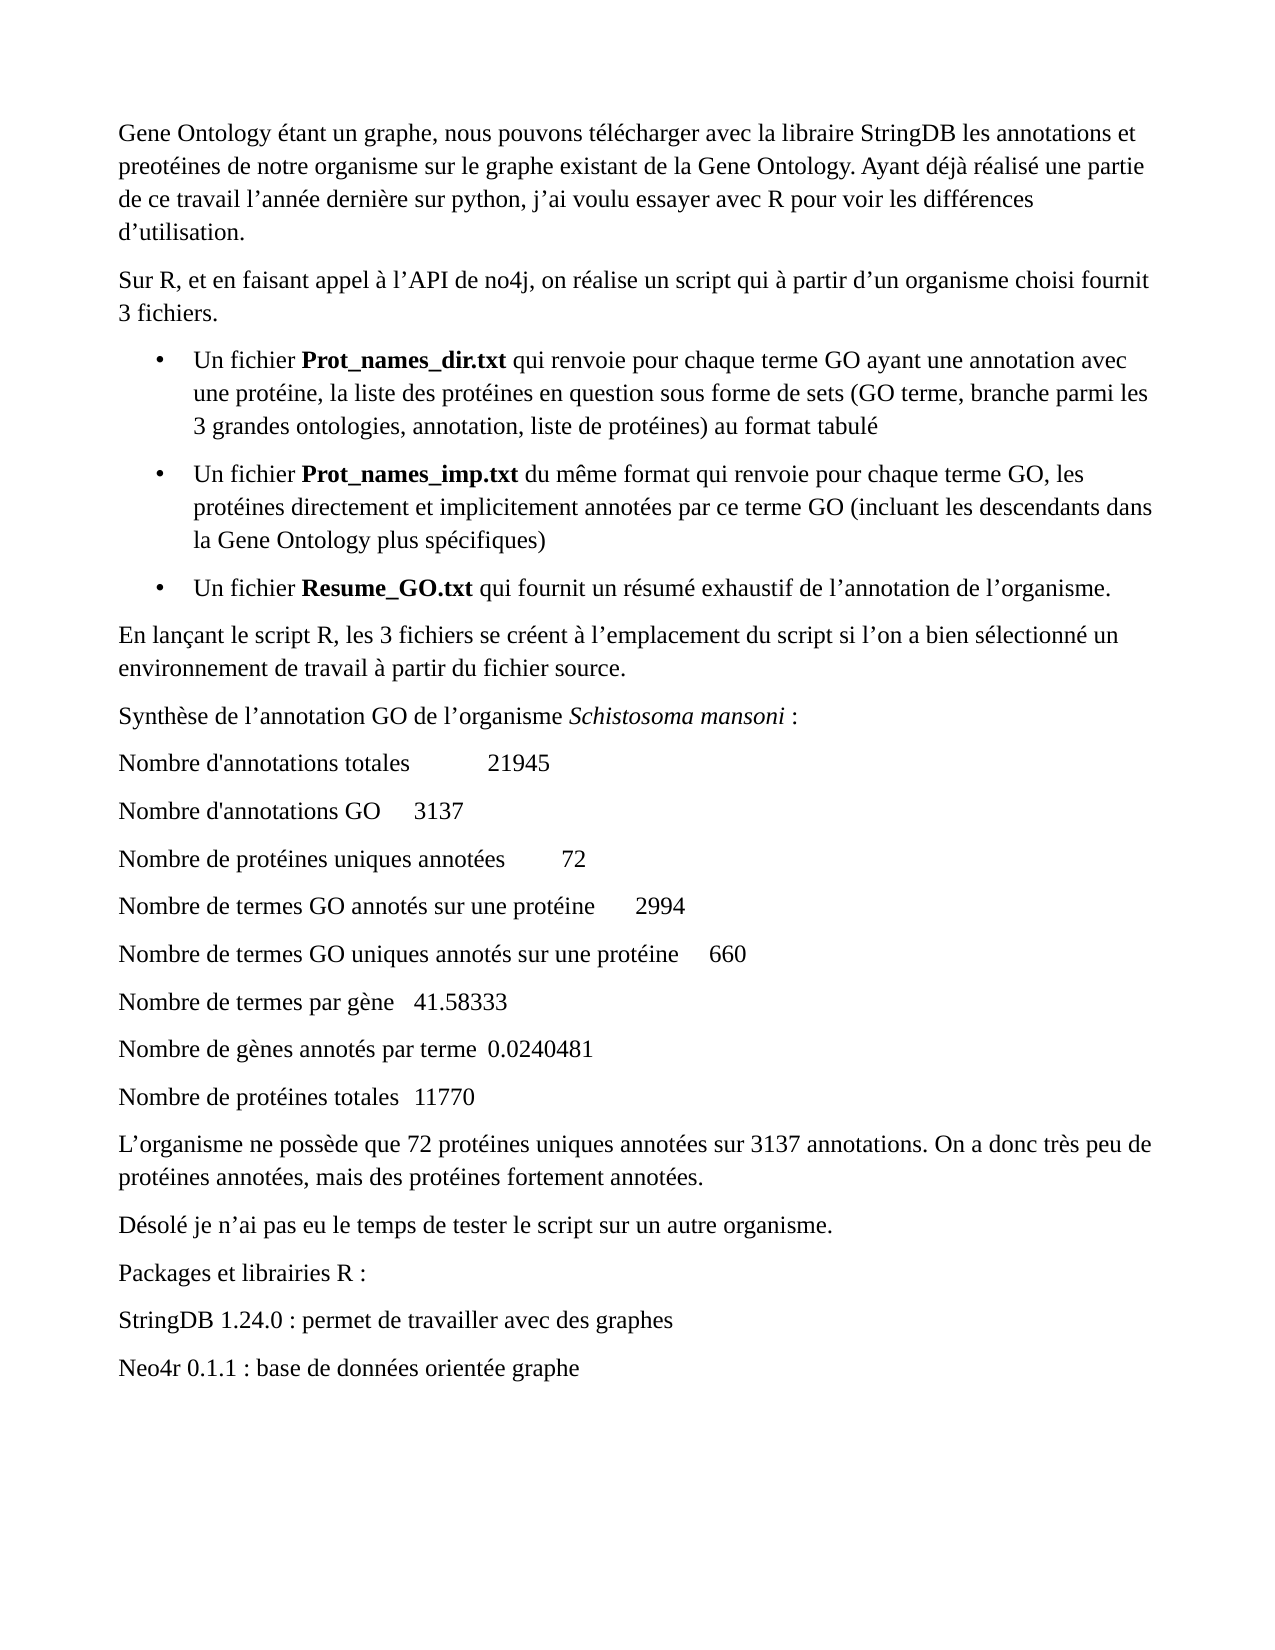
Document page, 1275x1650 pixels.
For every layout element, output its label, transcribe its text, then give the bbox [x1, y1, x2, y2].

text Désolé je n’ai pas eu le temps de tester le script sur un autre organisme. [118, 1210, 1157, 1239]
text L’organisme ne possède que 72 protéines uniques annotées sur 3137 annotations. On a donc très peu de protéines annotées, mais des protéines fortement annotées. [118, 1129, 1157, 1191]
text Nombre de termes par gène 41.58333 [118, 987, 1157, 1015]
text En lançant le script R, les 3 fichiers se créent à l’emplacement du script si l’on a bien sélectionné un environnement de travail à partir du fichier source. [118, 620, 1157, 682]
text Nombre de termes GO annotés sur une protéine 2994 [118, 891, 1157, 920]
list Un fichier Resume_GO.txt qui fournit un résumé exhaustif de l’annotation de l’organisme. [156, 573, 1157, 601]
list Un fichier Prot_names_dir.txt qui renvoie pour chaque terme GO ayant une annotation avec une protéine, la liste des protéines en question sous forme de sets (GO terme, branche parmi les 3 grandes ontologies, annotation, liste de protéines) au format tabulé [156, 345, 1157, 440]
list Un fichier Prot_names_imp.txt du même format qui renvoie pour chaque terme GO, les protéines directement et implicitement annotées par ce terme GO (incluant les descendants dans la Gene Ontology plus spécifiques) [156, 459, 1157, 554]
text Neo4r 0.1.1 : base de données orientée graphe [118, 1353, 1157, 1382]
text Nombre de gènes annotés par terme 0.0240481 [118, 1034, 1157, 1063]
text Nombre de protéines uniques annotées 72 [118, 844, 1157, 872]
text Sur R, et en faisant appel à l’API de no4j, on réalise un script qui à partir d’un organisme choisi fournit 3 fichiers. [118, 265, 1157, 327]
text Nombre de termes GO uniques annotés sur une protéine 660 [118, 939, 1157, 968]
text Nombre d'annotations totales 21945 [118, 748, 1157, 777]
text Nombre d'annotations GO 3137 [118, 796, 1157, 825]
text Synthèse de l’annotation GO de l’organisme Schistosoma mansoni : [118, 701, 1157, 730]
text Gene Ontology étant un graphe, nous pouvons télécharger avec la libraire StringDB les annotations et preotéines de notre organisme sur le graphe existant de la Gene Ontology. Ayant déjà réalisé une partie de ce travail l’année dernière sur python, j’ai voulu essayer avec R pour voir les différences d’utilisation. [118, 118, 1157, 246]
text Nombre de protéines totales 11770 [118, 1082, 1157, 1111]
text StringDB 1.24.0 : permet de travailler avec des graphes [118, 1305, 1157, 1334]
text Packages et librairies R : [118, 1258, 1157, 1286]
